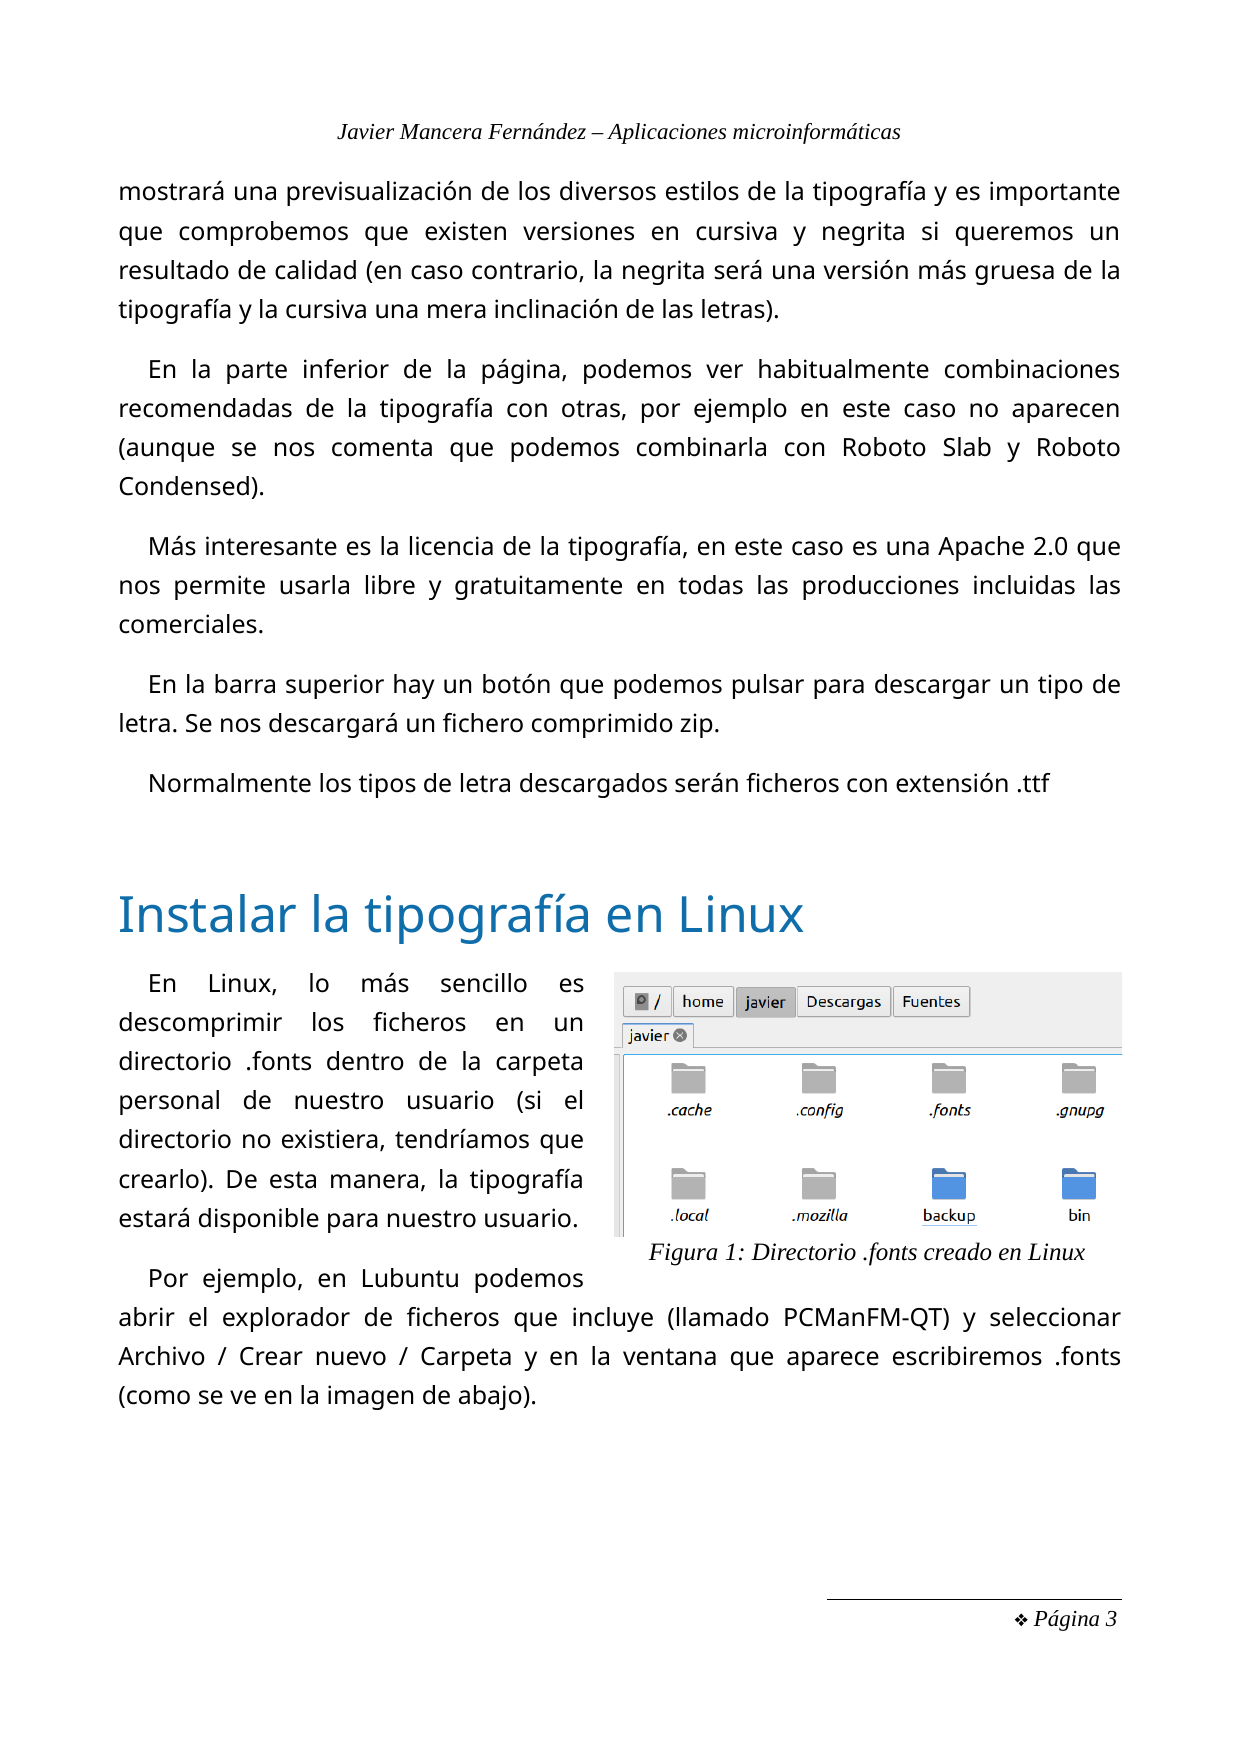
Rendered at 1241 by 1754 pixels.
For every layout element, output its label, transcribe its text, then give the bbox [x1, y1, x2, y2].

text En la parte inferior de la página, podemos ver habitualmente combinaciones recomendadas de la tipografía con otras, por ejemplo en este caso no aparecen (aunque se nos comenta que podemos combinarla con Roboto Slab y Roboto Condensed). [118, 351, 1122, 503]
text Más interesante es la licencia de la tipografía, en este caso es una Apache 2.0 que nos permite usarla libre y gratuitamente en todas las producciones incluidas las comerciales. [118, 529, 1122, 641]
text En Linux, lo más sencillo es descomprimir los ficheros en un directorio .fonts dentro de la carpeta personal de nuestro usuario (si el directorio no existiera, tendríamos que crearlo). De esta manera, la tipografía estará disponible para nuestro usuario. [118, 959, 1122, 1234]
text Figura 1: Directorio .fonts creado en Linux [614, 1237, 1122, 1265]
text mostrará una previsualización de los diversos estilos de la tipografía y es importante que comprobemos que existen versiones en cursiva y negrita si queremos un resultado de calidad (en caso contrario, la negrita será una versión más gruesa de la tipografía y la cursiva una mera inclinación de las letras). [118, 174, 1122, 326]
text Por ejemplo, en Lubuntu podemos abrir el explorador de ficheros que incluye (llamado PCManFM-QT) y seleccionar Archivo / Crear nuevo / Carpeta y en la ventana que aparece escribiremos .fonts (como se ve en la imagen de abajo). [118, 1260, 1122, 1412]
text En la barra superior hay un botón que podemos pulsar para descargar un tipo de letra. Se nos descargará un fichero comprimido zip. [118, 667, 1122, 740]
subtitle Instalar la tipografía en Linux [118, 879, 1122, 947]
picture [614, 972, 1123, 1237]
text Normalmente los tipos de letra descargados serán ficheros con extensión .ttf [118, 766, 1122, 800]
